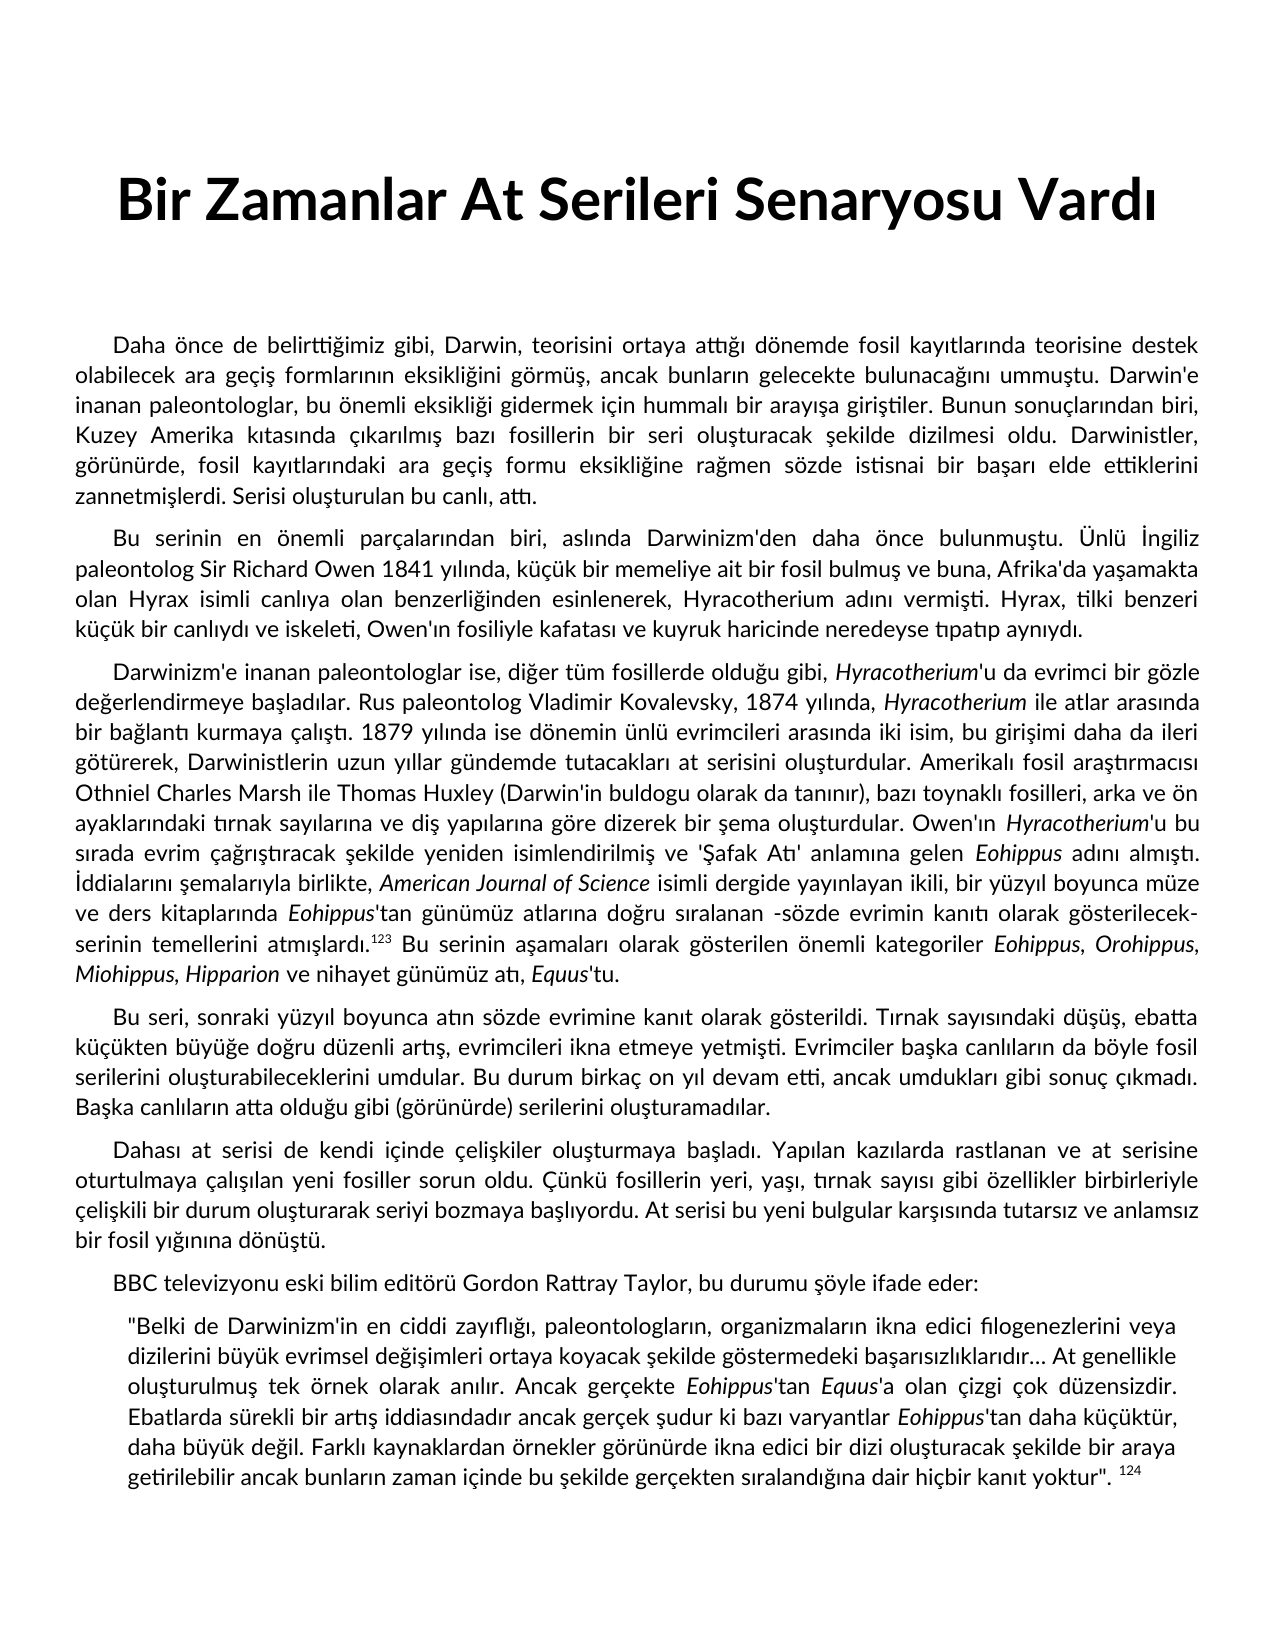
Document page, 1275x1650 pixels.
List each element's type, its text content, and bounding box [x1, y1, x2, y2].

text Bu seri, sonraki yüzyıl boyunca atın sözde evrimine kanıt olarak gösterildi. Tırnak sayısındaki düşüş, ebatta küçükten büyüğe doğru düzenli artış, evrimcileri ikna etmeye yetmişti. Evrimciler başka canlıların da böyle fosil serilerini oluşturabileceklerini umdular. Bu durum birkaç on yıl devam etti, ancak umdukları gibi sonuç çıkmadı. Başka canlıların atta olduğu gibi (görünürde) serilerini oluşturamadılar. [75, 1002, 1200, 1120]
text Darwinizm'e inanan paleontologlar ise, diğer tüm fosillerde olduğu gibi, Hyracotherium'u da evrimci bir gözle değerlendirmeye başladılar. Rus paleontolog Vladimir Kovalevsky, 1874 yılında, Hyracotherium ile atlar arasında bir bağlantı kurmaya çalıştı. 1879 yılında ise dönemin ünlü evrimcileri arasında iki isim, bu girişimi daha da ileri götürerek, Darwinistlerin uzun yıllar gündemde tutacakları at serisini oluşturdular. Amerikalı fosil araştırmacısı Othniel Charles Marsh ile Thomas Huxley (Darwin'in buldogu olarak da tanınır), bazı toynaklı fosilleri, arka ve ön ayaklarındaki tırnak sayılarına ve diş yapılarına göre dizerek bir şema oluşturdular. Owen'ın Hyracotherium'u bu sırada evrim çağrıştıracak şekilde yeniden isimlendirilmiş ve 'Şafak Atı' anlamına gelen Eohippus adını almıştı. İddialarını şemalarıyla birlikte, American Journal of Science isimli dergide yayınlayan ikili, bir yüzyıl boyunca müze ve ders kitaplarında Eohippus'tan günümüz atlarına doğru sıralanan -sözde evrimin kanıtı olarak gösterilecek- serinin temellerini atmışlardı.123 Bu serinin aşamaları olarak gösterilen önemli kategoriler Eohippus, Orohippus, Miohippus, Hipparion ve nihayet günümüz atı, Equus'tu. [75, 657, 1200, 987]
text BBC televizyonu eski bilim editörü Gordon Rattray Taylor, bu durumu şöyle ifade eder: [75, 1269, 1200, 1296]
text "Belki de Darwinizm'in en ciddi zayıflığı, paleontologların, organizmaların ikna edici filogenezlerini veya dizilerini büyük evrimsel değişimleri ortaya koyacak şekilde göstermedeki başarısızlıklarıdır… At genellikle oluşturulmuş tek örnek olarak anılır. Ancak gerçekte Eohippus'tan Equus'a olan çizgi çok düzensizdir. Ebatlarda sürekli bir artış iddiasındadır ancak gerçek şudur ki bazı varyantlar Eohippus'tan daha küçüktür, daha büyük değil. Farklı kaynaklardan örnekler görünürde ikna edici bir dizi oluşturacak şekilde bir araya getirilebilir ancak bunların zaman içinde bu şekilde gerçekten sıralandığına dair hiçbir kanıt yoktur". 124 [127, 1312, 1177, 1490]
subtitle Bir Zamanlar At Serileri Senaryosu Vardı [75, 162, 1200, 232]
text Bu serinin en önemli parçalarından biri, aslında Darwinizm'den daha önce bulunmuştu. Ünlü İngiliz paleontolog Sir Richard Owen 1841 yılında, küçük bir memeliye ait bir fosil bulmuş ve buna, Afrika'da yaşamakta olan Hyrax isimli canlıya olan benzerliğinden esinlenerek, Hyracotherium adını vermişti. Hyrax, tilki benzeri küçük bir canlıydı ve iskeleti, Owen'ın fosiliyle kafatası ve kuyruk haricinde neredeyse tıpatıp aynıydı. [75, 524, 1200, 642]
text Daha önce de belirttiğimiz gibi, Darwin, teorisini ortaya attığı dönemde fosil kayıtlarında teorisine destek olabilecek ara geçiş formlarının eksikliğini görmüş, ancak bunların gelecekte bulunacağını ummuştu. Darwin'e inanan paleontologlar, bu önemli eksikliği gidermek için hummalı bir arayışa giriştiler. Bunun sonuçlarından biri, Kuzey Amerika kıtasında çıkarılmış bazı fosillerin bir seri oluşturacak şekilde dizilmesi oldu. Darwinistler, görünürde, fosil kayıtlarındaki ara geçiş formu eksikliğine rağmen sözde istisnai bir başarı elde ettiklerini zannetmişlerdi. Serisi oluşturulan bu canlı, attı. [75, 330, 1200, 509]
text Dahası at serisi de kendi içinde çelişkiler oluşturmaya başladı. Yapılan kazılarda rastlanan ve at serisine oturtulmaya çalışılan yeni fosiller sorun oldu. Çünkü fosillerin yeri, yaşı, tırnak sayısı gibi özellikler birbirleriyle çelişkili bir durum oluşturarak seriyi bozmaya başlıyordu. At serisi bu yeni bulgular karşısında tutarsız ve anlamsız bir fosil yığınına dönüştü. [75, 1136, 1200, 1254]
